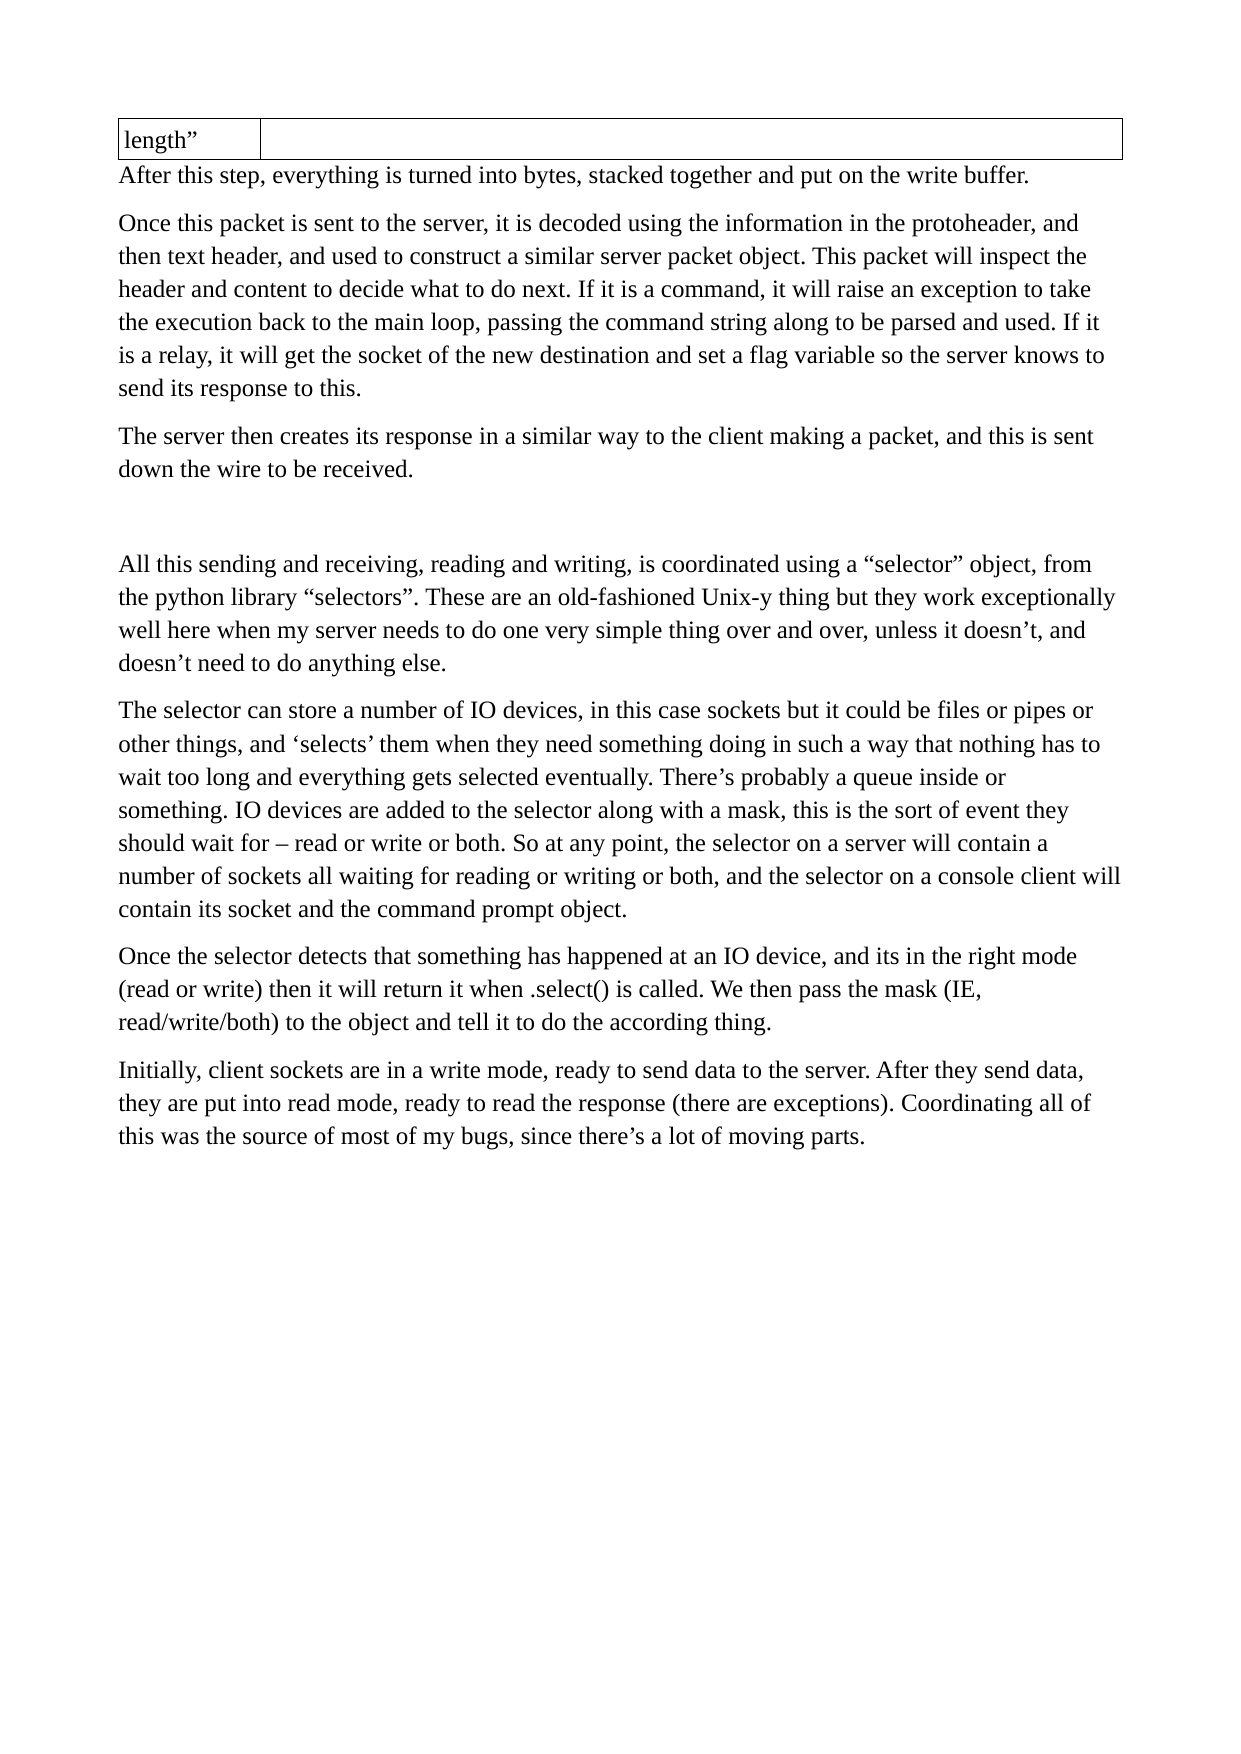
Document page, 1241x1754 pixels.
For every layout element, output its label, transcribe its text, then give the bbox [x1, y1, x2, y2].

text The server then creates its response in a similar way to the client making a packet, and this is sent down the wire to be received. [118, 421, 1122, 482]
table_cell [261, 119, 1122, 159]
table_cell length” [119, 119, 260, 159]
text Initially, client sockets are in a write mode, ready to send data to the server. After they send data, they are put into read mode, ready to read the response (there are exceptions). Coordinating all of this was the source of most of my bugs, since there’s a lot of moving parts. [118, 1055, 1122, 1150]
text Once this packet is sent to the server, it is decoded using the information in the protoheader, and then text header, and used to construct a similar server packet object. This packet will inspect the header and content to decide what to do next. If it is a command, it will raise an exception to take the execution back to the main loop, passing the command string along to be parsed and used. If it is a relay, it will get the socket of the new destination and set a flag variable so the server knows to send its response to this. [118, 208, 1122, 402]
text All this sending and receiving, reading and writing, is coordinated using a “selector” object, from the python library “selectors”. These are an old-fashioned Unix-y thing but they work exceptionally well here when my server needs to do one very simple thing over and over, unless it doesn’t, and doesn’t need to do anything else. [118, 549, 1122, 677]
text After this step, everything is turned into bytes, stacked together and put on the write buffer. [118, 160, 1122, 189]
text The selector can store a number of IO devices, in this case sockets but it could be files or pipes or other things, and ‘selects’ them when they need something doing in such a way that nothing has to wait too long and everything gets selected eventually. There’s probably a queue inside or something. IO devices are added to the selector along with a mask, this is the sort of event they should wait for – read or write or both. So at any point, the selector on a server will contain a number of sockets all waiting for reading or writing or both, and the selector on a console client will contain its socket and the command prompt object. [118, 696, 1122, 922]
text Once the selector detects that something has happened at an IO device, and its in the right mode (read or write) then it will return it when .select() is called. We then pass the mask (IE, read/write/both) to the object and tell it to do the according thing. [118, 941, 1122, 1036]
